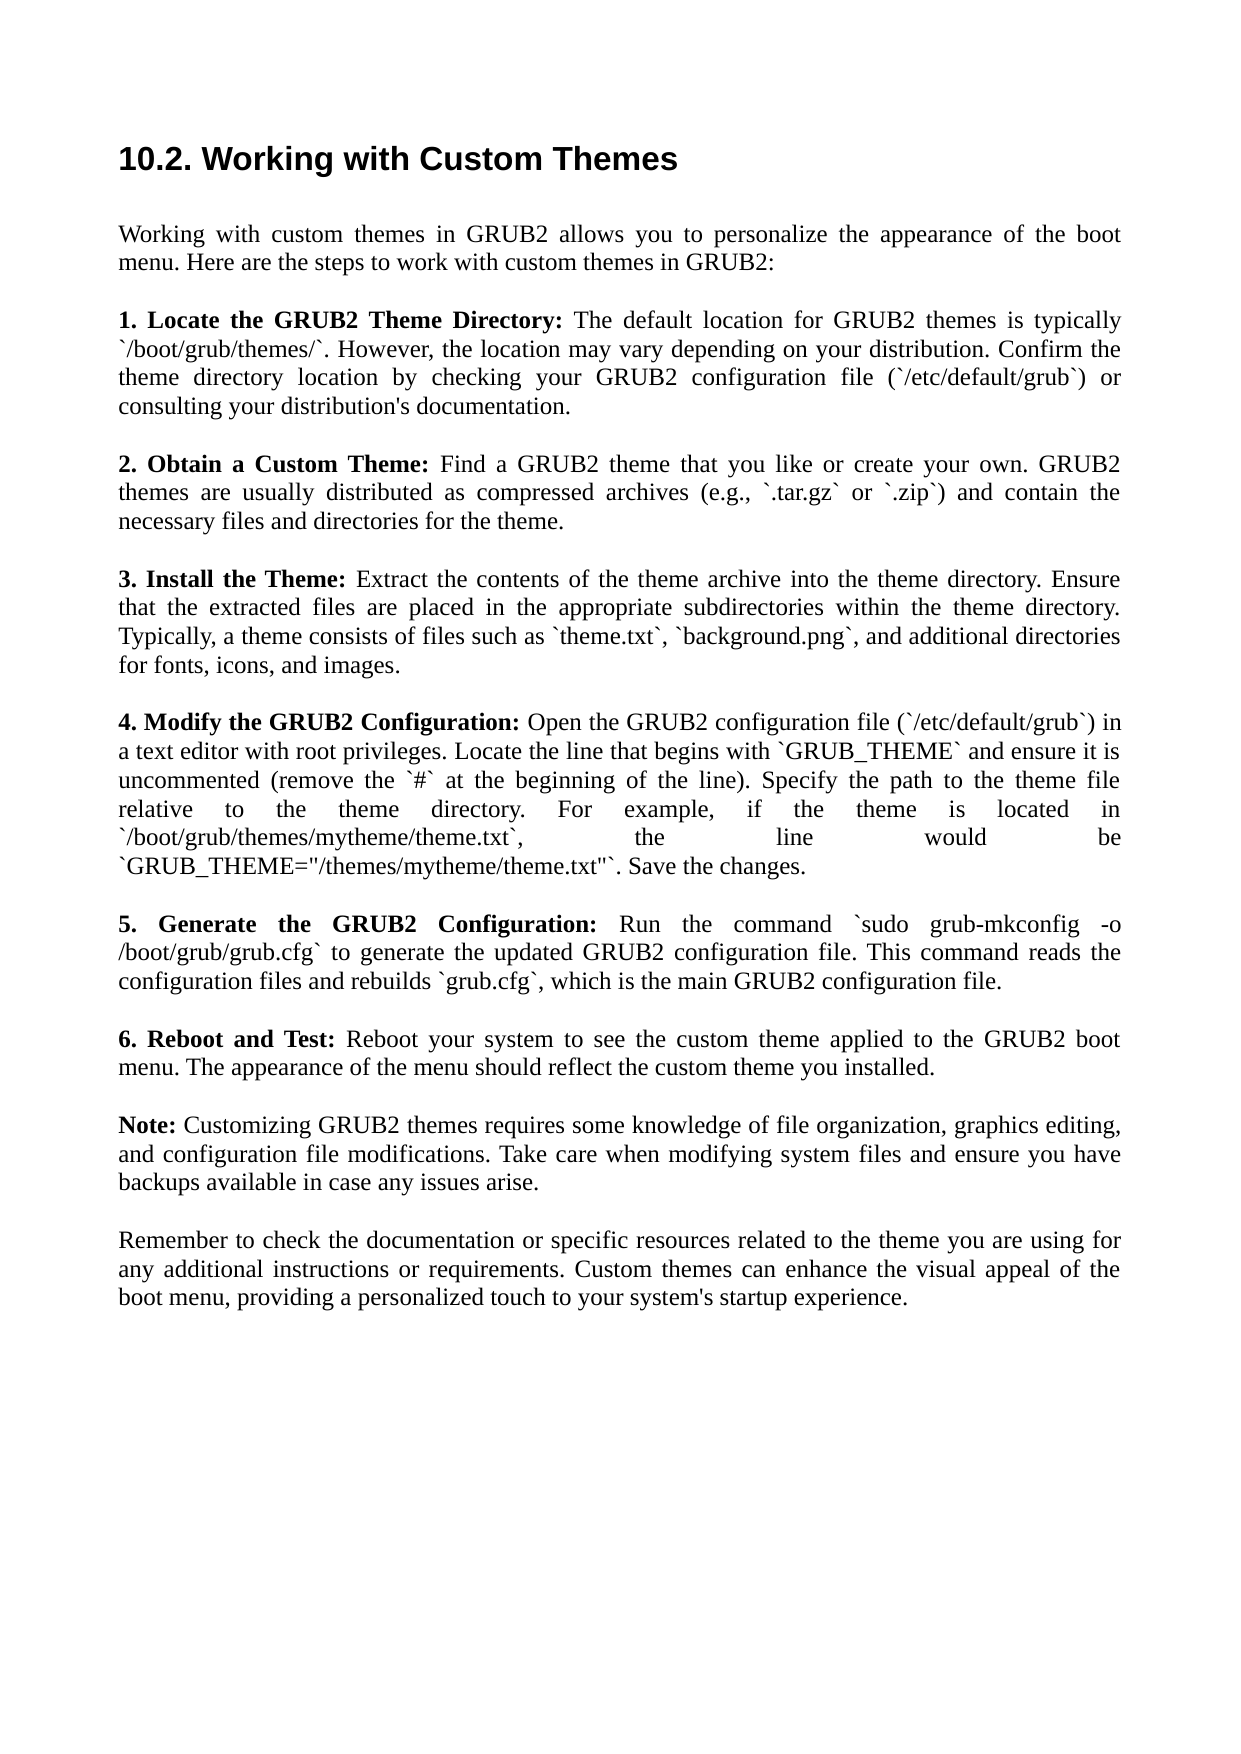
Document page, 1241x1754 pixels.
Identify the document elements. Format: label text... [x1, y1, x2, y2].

text 3. Install the Theme: Extract the contents of the theme archive into the theme directory. Ensure that the extracted files are placed in the appropriate subdirectories within the theme directory. Typically, a theme consists of files such as `theme.txt`, `background.png`, and additional directories for fonts, icons, and images. [118, 564, 1122, 679]
text Working with custom themes in GRUB2 allows you to personalize the appearance of the boot menu. Here are the steps to work with custom themes in GRUB2: [118, 219, 1122, 276]
text 2. Obtain a Custom Theme: Find a GRUB2 theme that you like or create your own. GRUB2 themes are usually distributed as compressed archives (e.g., `.tar.gz` or `.zip`) and contain the necessary files and directories for the theme. [118, 449, 1122, 535]
text 1. Locate the GRUB2 Theme Directory: The default location for GRUB2 themes is typically `/boot/grub/themes/`. However, the location may vary depending on your distribution. Confirm the theme directory location by checking your GRUB2 configuration file (`/etc/default/grub`) or consulting your distribution's documentation. [118, 305, 1122, 420]
text 4. Modify the GRUB2 Configuration: Open the GRUB2 configuration file (`/etc/default/grub`) in a text editor with root privileges. Locate the line that begins with `GRUB_THEME` and ensure it is uncommented (remove the `#` at the beginning of the line). Specify the path to the theme file relative to the theme directory. For example, if the theme is located in `/boot/grub/themes/mytheme/theme.txt`, the line would be `GRUB_THEME="/themes/mytheme/theme.txt"`. Save the changes. [118, 707, 1122, 880]
subtitle 10.2. Working with Custom Themes [118, 139, 1122, 177]
text 5. Generate the GRUB2 Configuration: Run the command `sudo grub-mkconfig -o /boot/grub/grub.cfg` to generate the updated GRUB2 configuration file. This command reads the configuration files and rebuilds `grub.cfg`, which is the main GRUB2 configuration file. [118, 909, 1122, 995]
text 6. Reboot and Test: Reboot your system to see the custom theme applied to the GRUB2 boot menu. The appearance of the menu should reflect the custom theme you installed. [118, 1024, 1122, 1081]
text Note: Customizing GRUB2 themes requires some knowledge of file organization, graphics editing, and configuration file modifications. Take care when modifying system files and ensure you have backups available in case any issues arise. [118, 1110, 1122, 1196]
text Remember to check the documentation or specific resources related to the theme you are using for any additional instructions or requirements. Custom themes can enhance the visual appeal of the boot menu, providing a personalized touch to your system's startup experience. [118, 1225, 1122, 1311]
